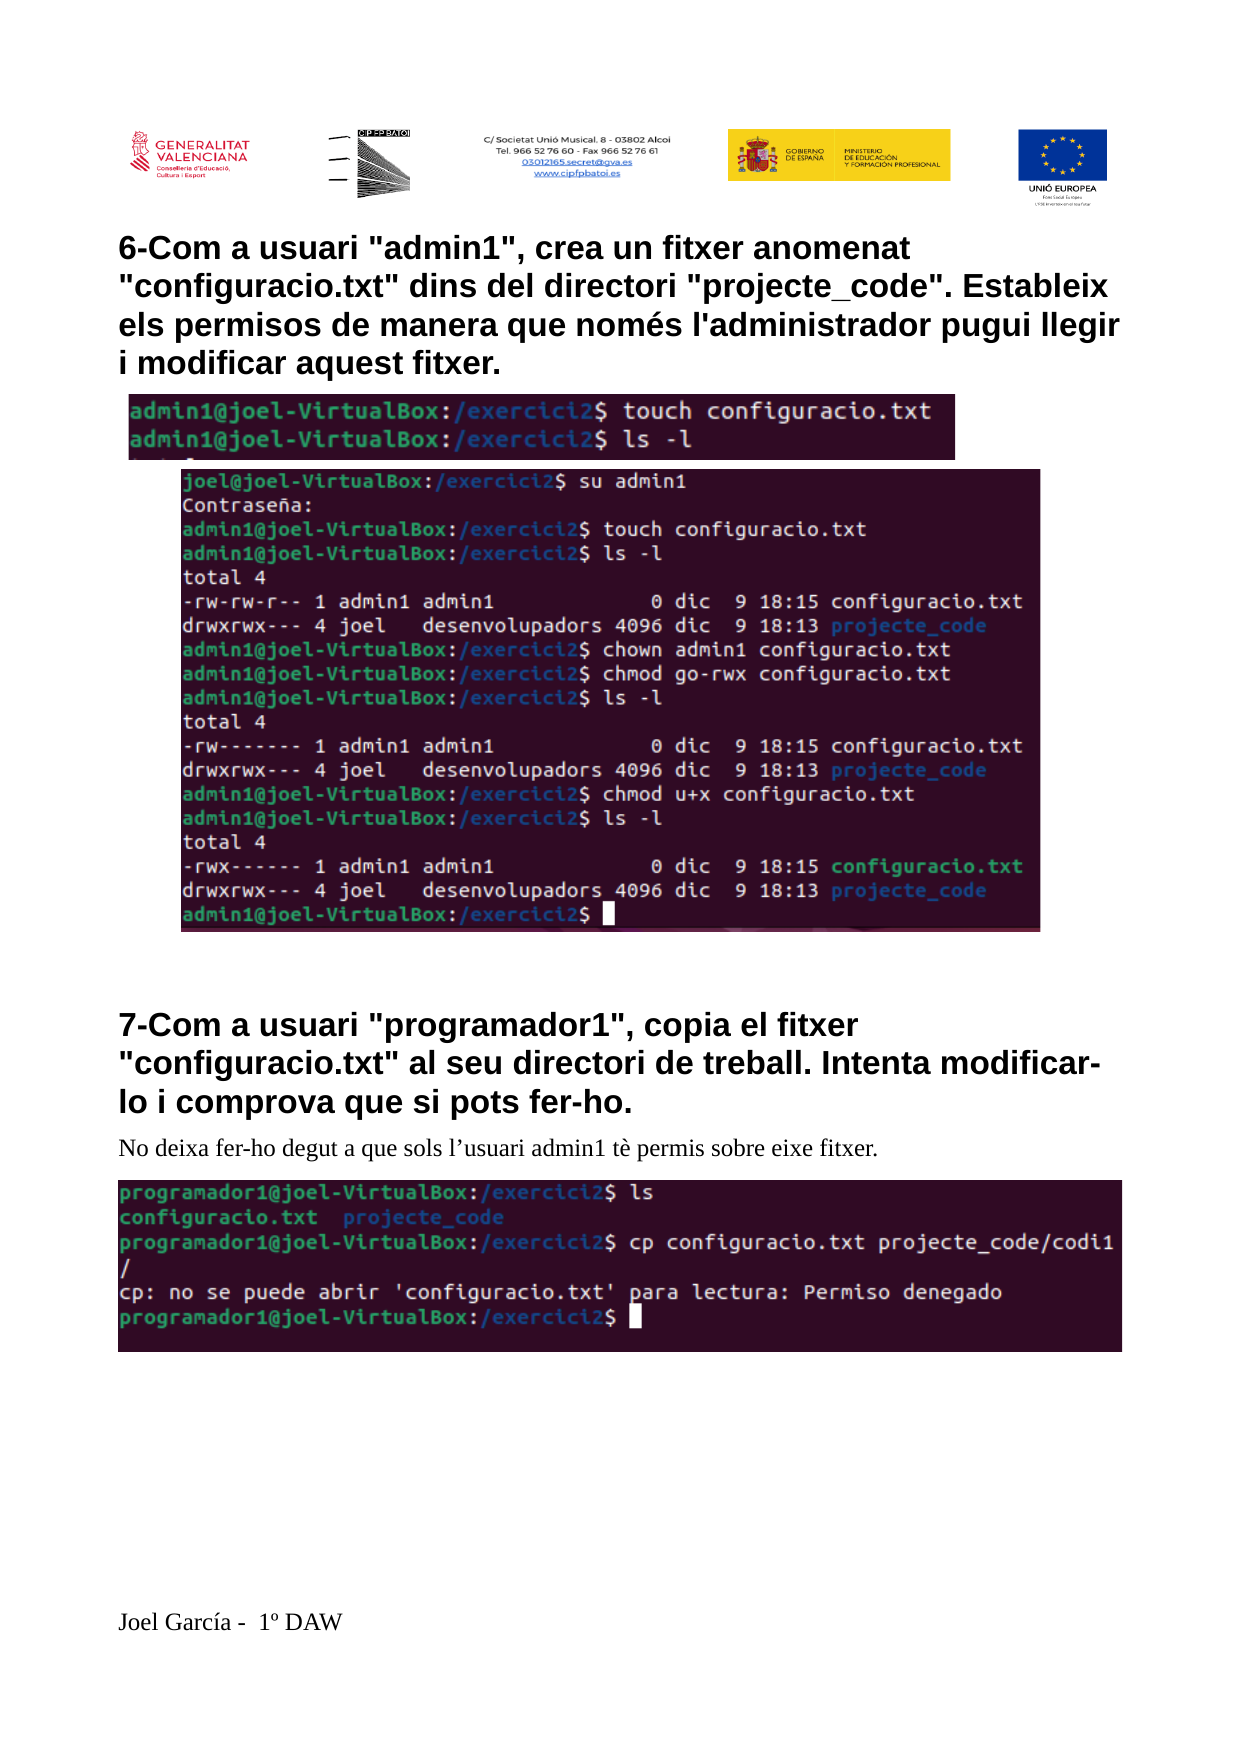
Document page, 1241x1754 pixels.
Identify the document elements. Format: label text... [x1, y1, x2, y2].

picture [181, 469, 1041, 932]
subtitle 6-Com a usuari "admin1", crea un fitxer anomenat "configuracio.txt" dins del directori "projecte_code". Estableix els permisos de manera que només l'administrador pugui llegir i modificar aquest fitxer. [118, 228, 1122, 382]
text No deixa fer-ho degut a que sols l’usuari admin1 tè permis sobre eixe fitxer. [118, 1133, 1122, 1161]
picture [118, 1180, 1123, 1352]
picture [118, 118, 1118, 209]
picture [128, 394, 956, 460]
subtitle 7-Com a usuari "programador1", copia el fitxer "configuracio.txt" al seu directori de treball. Intenta modificar-lo i comprova que si pots fer-ho. [118, 1005, 1122, 1120]
